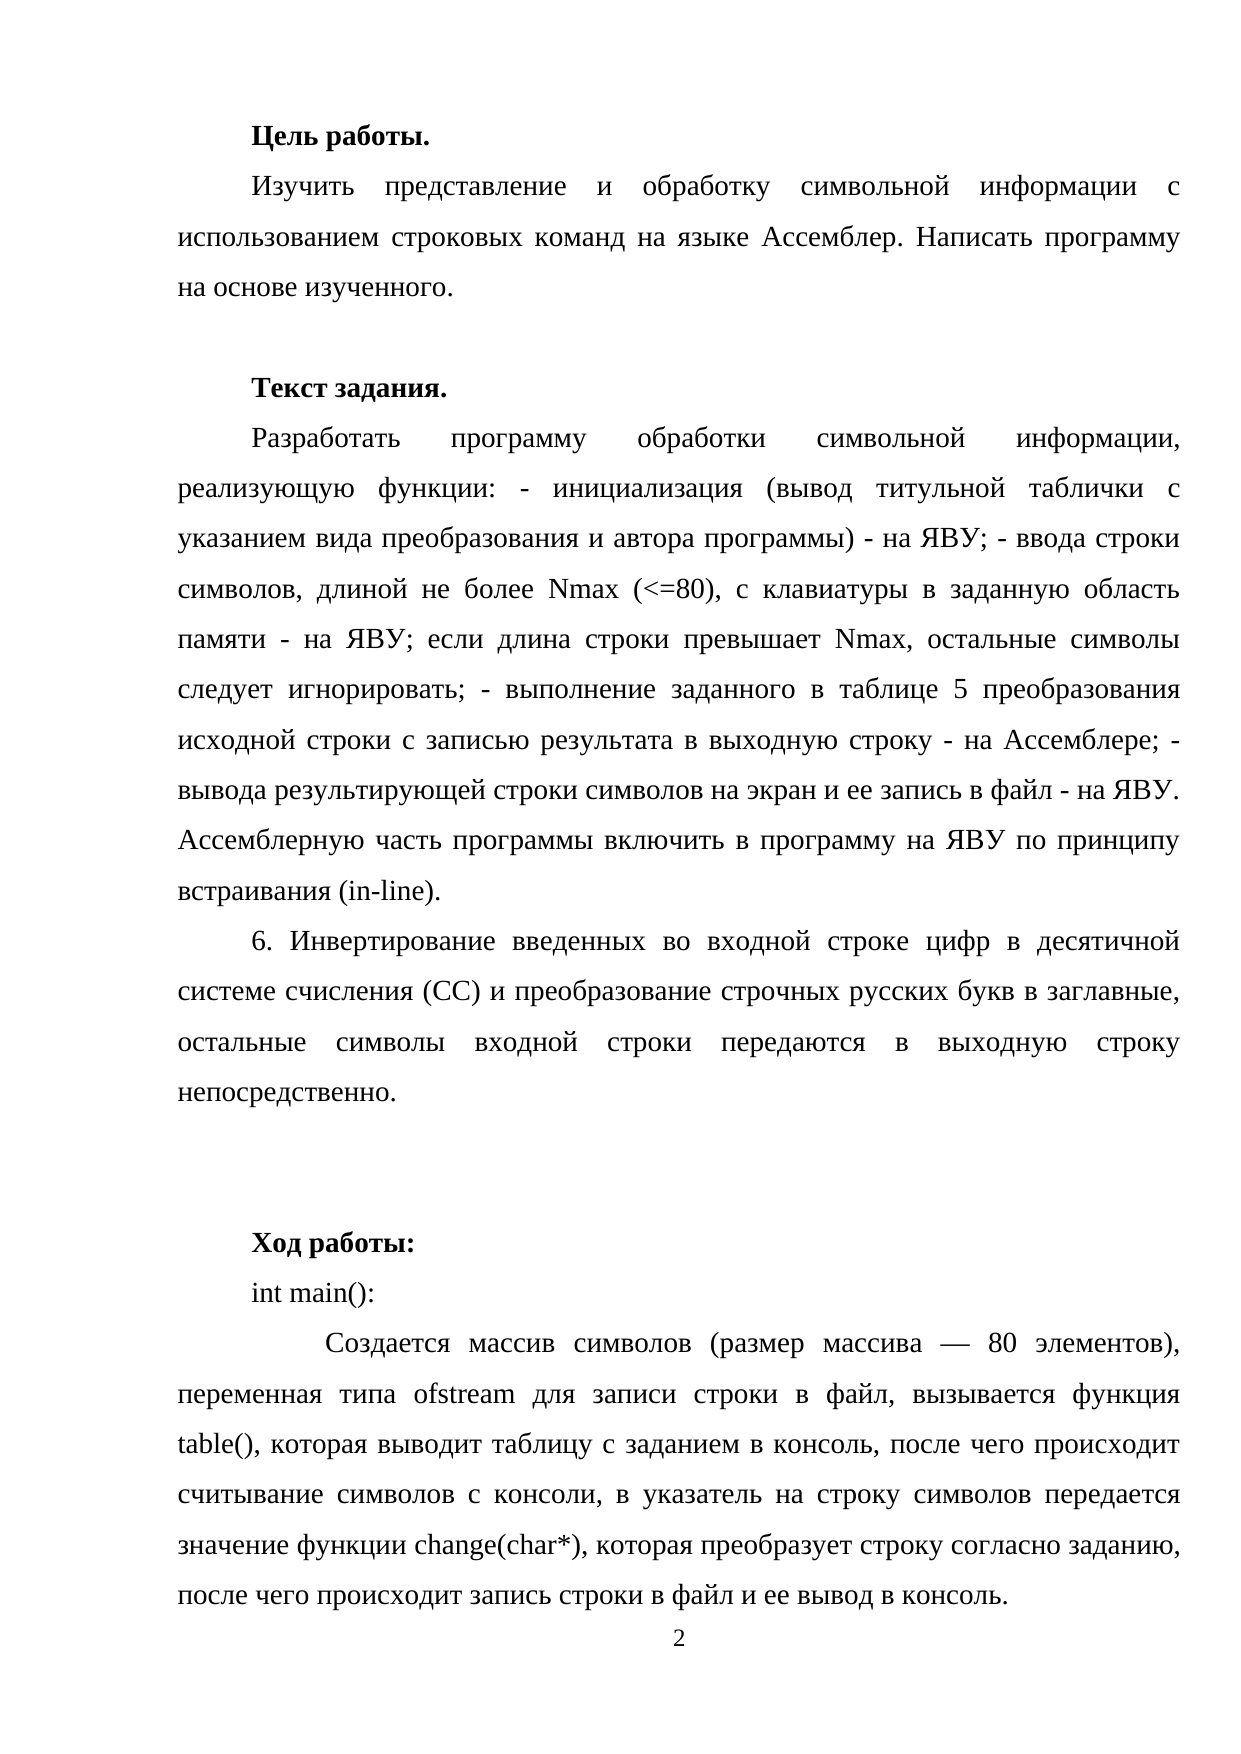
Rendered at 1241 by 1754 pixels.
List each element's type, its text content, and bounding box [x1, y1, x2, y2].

text Ход работы: [177, 1225, 1181, 1258]
text 6. Инвертирование введенных во входной строке цифр в десятичной системе счисления (СС) и преобразование строчных русских букв в заглавные, остальные символы входной строки передаются в выходную строку непосредственно. [177, 923, 1181, 1108]
text Разработать программу обработки символьной информации, реализующую функции: - инициализация (вывод титульной таблички с указанием вида преобразования и автора программы) - на ЯВУ; - ввода строки символов, длиной не более Nmax (<=80), с клавиатуры в заданную область памяти - на ЯВУ; если длина строки превышает Nmax, остальные символы следует игнорировать; - выполнение заданного в таблице 5 преобразования исходной строки с записью результата в выходную строку - на Ассемблере; - вывода результирующей строки символов на экран и ее запись в файл - на ЯВУ. Ассемблерную часть программы включить в программу нa ЯВУ по принципу встраивания (in-line). [177, 420, 1181, 906]
text Цель работы. [177, 118, 1181, 152]
text Текст задания. [177, 370, 1181, 403]
text Изучить представление и обработку символьной информации с использованием строковых команд на языке Ассемблер. Написать программу на основе изученного. [177, 168, 1181, 303]
text Создается массив символов (размер массива — 80 элементов), переменная типа ofstream для записи строки в файл, вызывается функция table(), которая выводит таблицу с заданием в консоль, после чего происходит считывание символов с консоли, в указатель на строку символов передается значение функции change(char*), которая преобразует строку согласно заданию, после чего происходит запись строки в файл и ее вывод в консоль. [177, 1326, 1181, 1611]
text int main(): [177, 1275, 1181, 1309]
